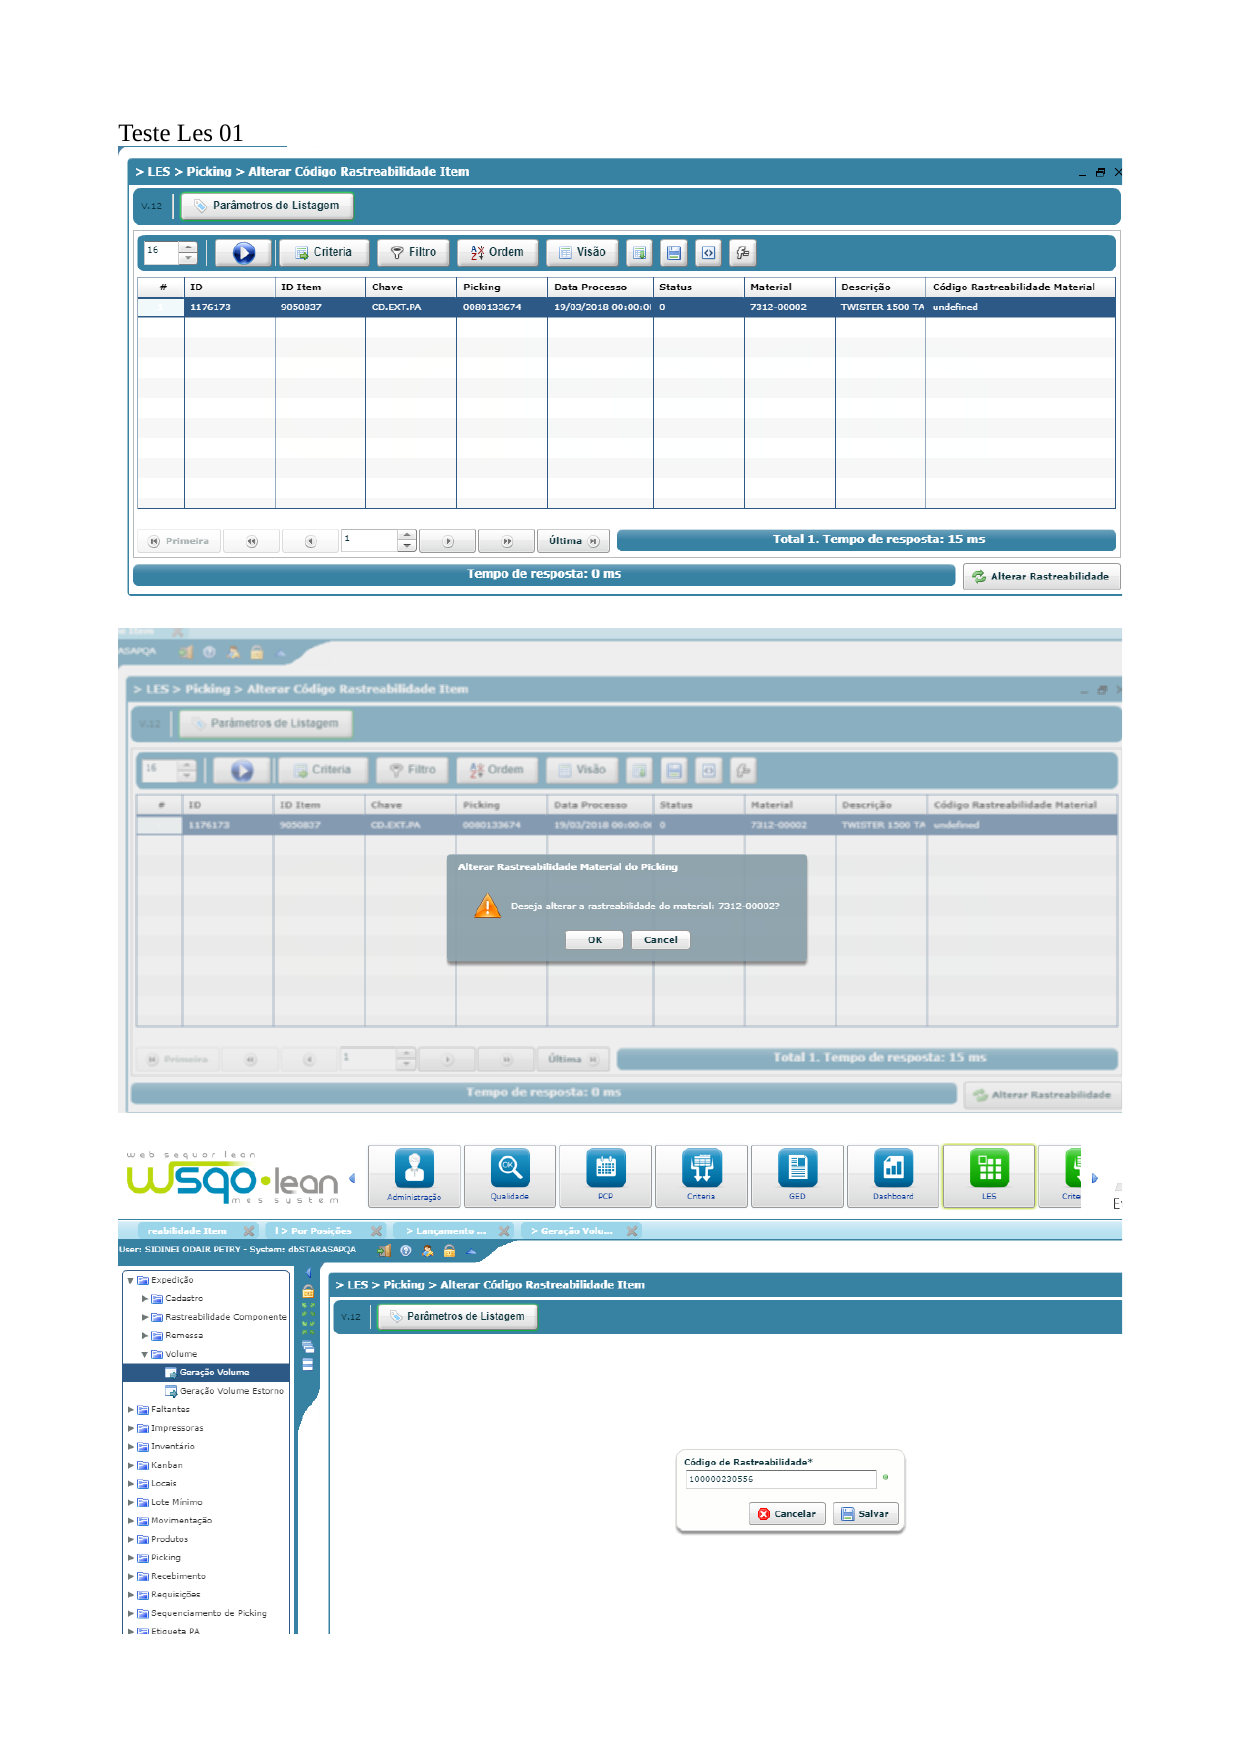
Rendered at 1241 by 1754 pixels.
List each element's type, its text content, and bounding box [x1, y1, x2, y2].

picture [118, 628, 1123, 1113]
picture [118, 1141, 1123, 1634]
text Teste Les 01 [118, 118, 1122, 146]
picture [118, 146, 1123, 600]
